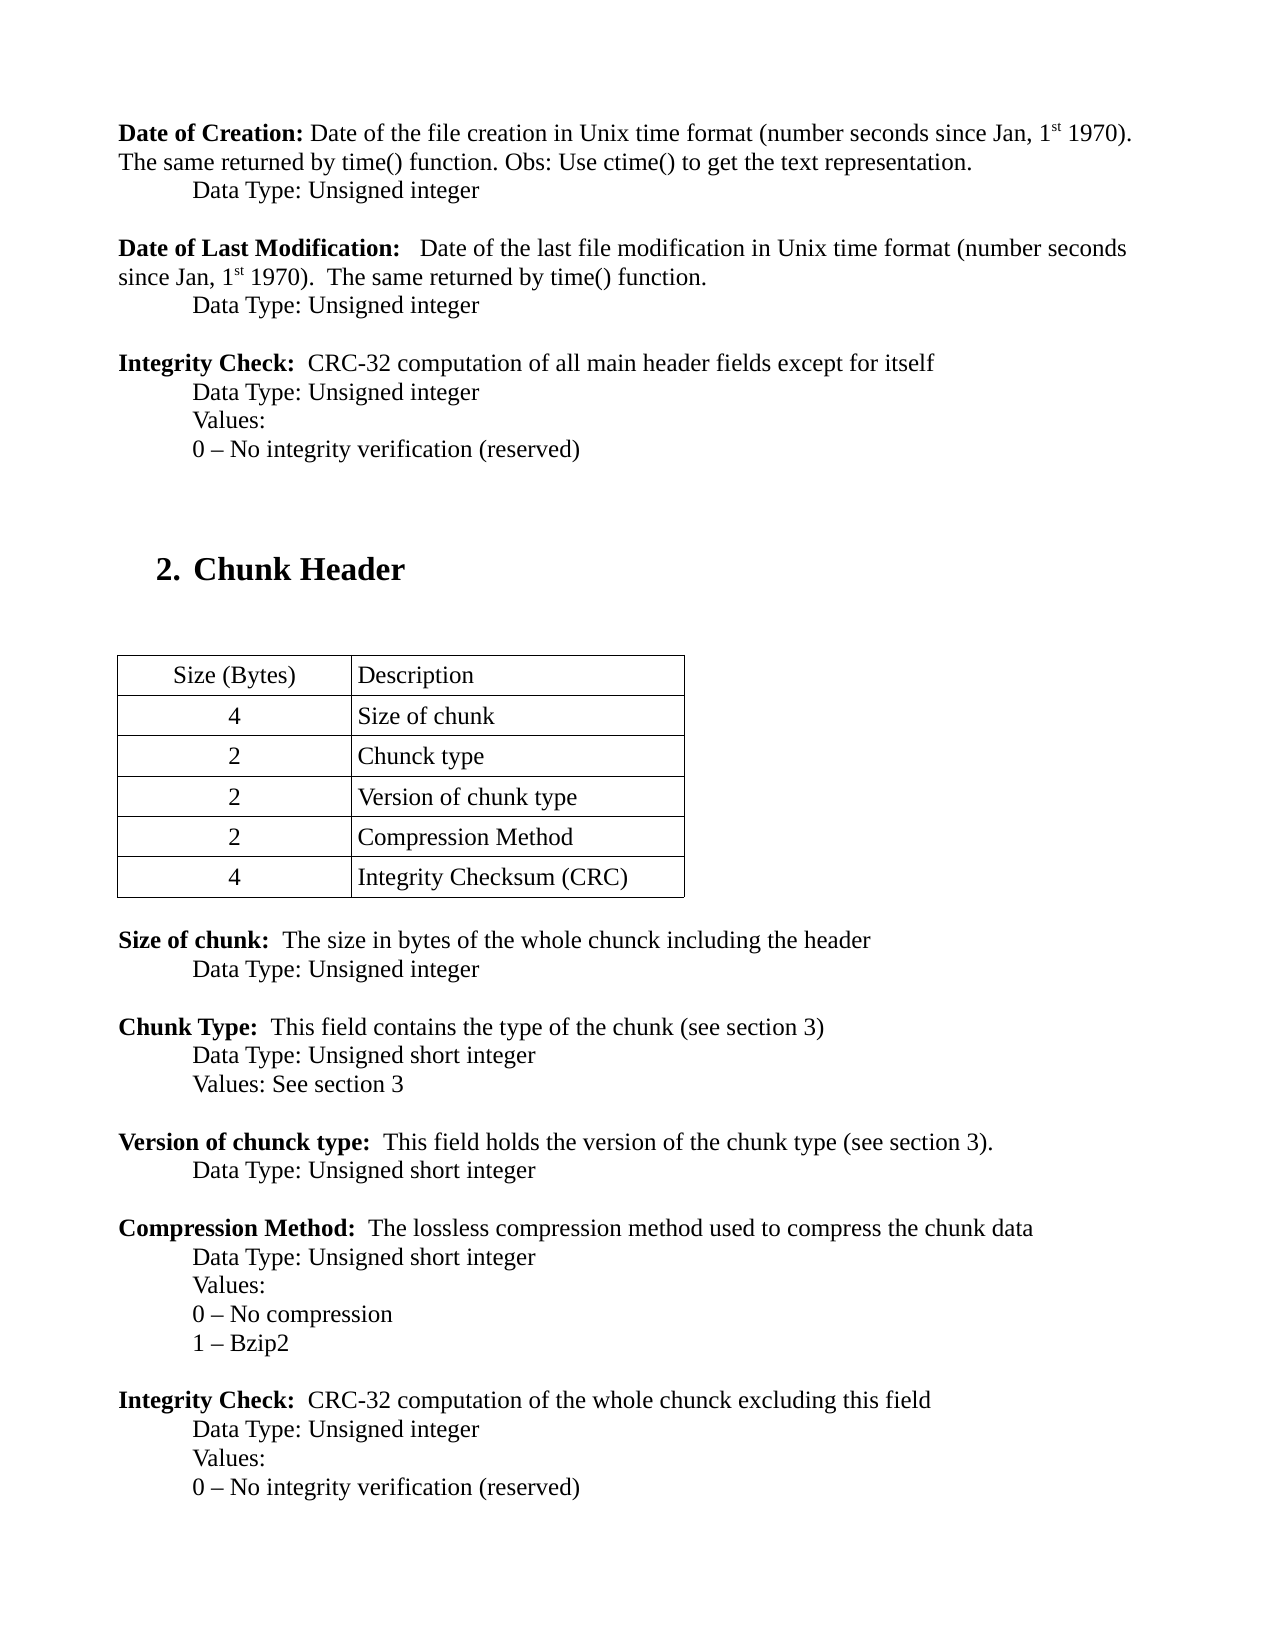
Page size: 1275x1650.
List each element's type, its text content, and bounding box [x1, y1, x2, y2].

text Integrity Check: CRC-32 computation of all main header fields except for itself [118, 348, 1157, 377]
text 0 – No integrity verification (reserved) [118, 1472, 1157, 1501]
text Date of Last Modification: Date of the last file modification in Unix time format (number seconds since Jan, 1st 1970). The same returned by time() function. [118, 233, 1157, 291]
text Data Type: Unsigned short integer Values: See section 3 [118, 1041, 1157, 1098]
table_cell 2 [118, 736, 351, 776]
text Values: [118, 1443, 1157, 1472]
table_cell 4 [118, 696, 351, 735]
text Compression Method: The lossless compression method used to compress the chunk data [118, 1213, 1157, 1242]
text 0 – No integrity verification (reserved) [118, 434, 1157, 463]
text Data Type: Unsigned integer [118, 291, 1157, 319]
text Version of chunck type: This field holds the version of the chunk type (see section 3). [118, 1127, 1157, 1156]
text Data Type: Unsigned short integer [118, 1156, 1157, 1213]
table_cell Version of chunk type [352, 777, 684, 816]
text Integrity Check: CRC-32 computation of the whole chunck excluding this field [118, 1386, 1157, 1414]
table_header Description [352, 656, 684, 695]
text Date of Creation: Date of the file creation in Unix time format (number seconds since Jan, 1st 1970). The same returned by time() function. Obs: Use ctime() to get the text representation. [118, 118, 1157, 176]
table_cell Size of chunk [352, 696, 684, 735]
text Size of chunk: The size in bytes of the whole chunck including the header [118, 926, 1157, 954]
text 0 – No compression [118, 1299, 1157, 1328]
text Values: [118, 1271, 1157, 1299]
text 1 – Bzip2 [118, 1328, 1157, 1357]
text Data Type: Unsigned short integer [118, 1242, 1157, 1271]
table_cell 2 [118, 777, 351, 816]
table_cell Chunck type [352, 736, 684, 776]
text Data Type: Unsigned integer [118, 954, 1157, 983]
text Data Type: Unsigned integer [118, 377, 1157, 406]
table_cell 4 [118, 857, 351, 897]
text Chunk Type: This field contains the type of the chunk (see section 3) [118, 1012, 1157, 1041]
table_header Size (Bytes) [118, 656, 351, 695]
table_cell Integrity Checksum (CRC) [352, 857, 684, 897]
table_cell Compression Method [352, 817, 684, 856]
text Data Type: Unsigned integer [118, 176, 1157, 204]
text Data Type: Unsigned integer [118, 1414, 1157, 1443]
table_cell 2 [118, 817, 351, 856]
text Values: [118, 406, 1157, 434]
list Chunk Header [156, 549, 1157, 588]
